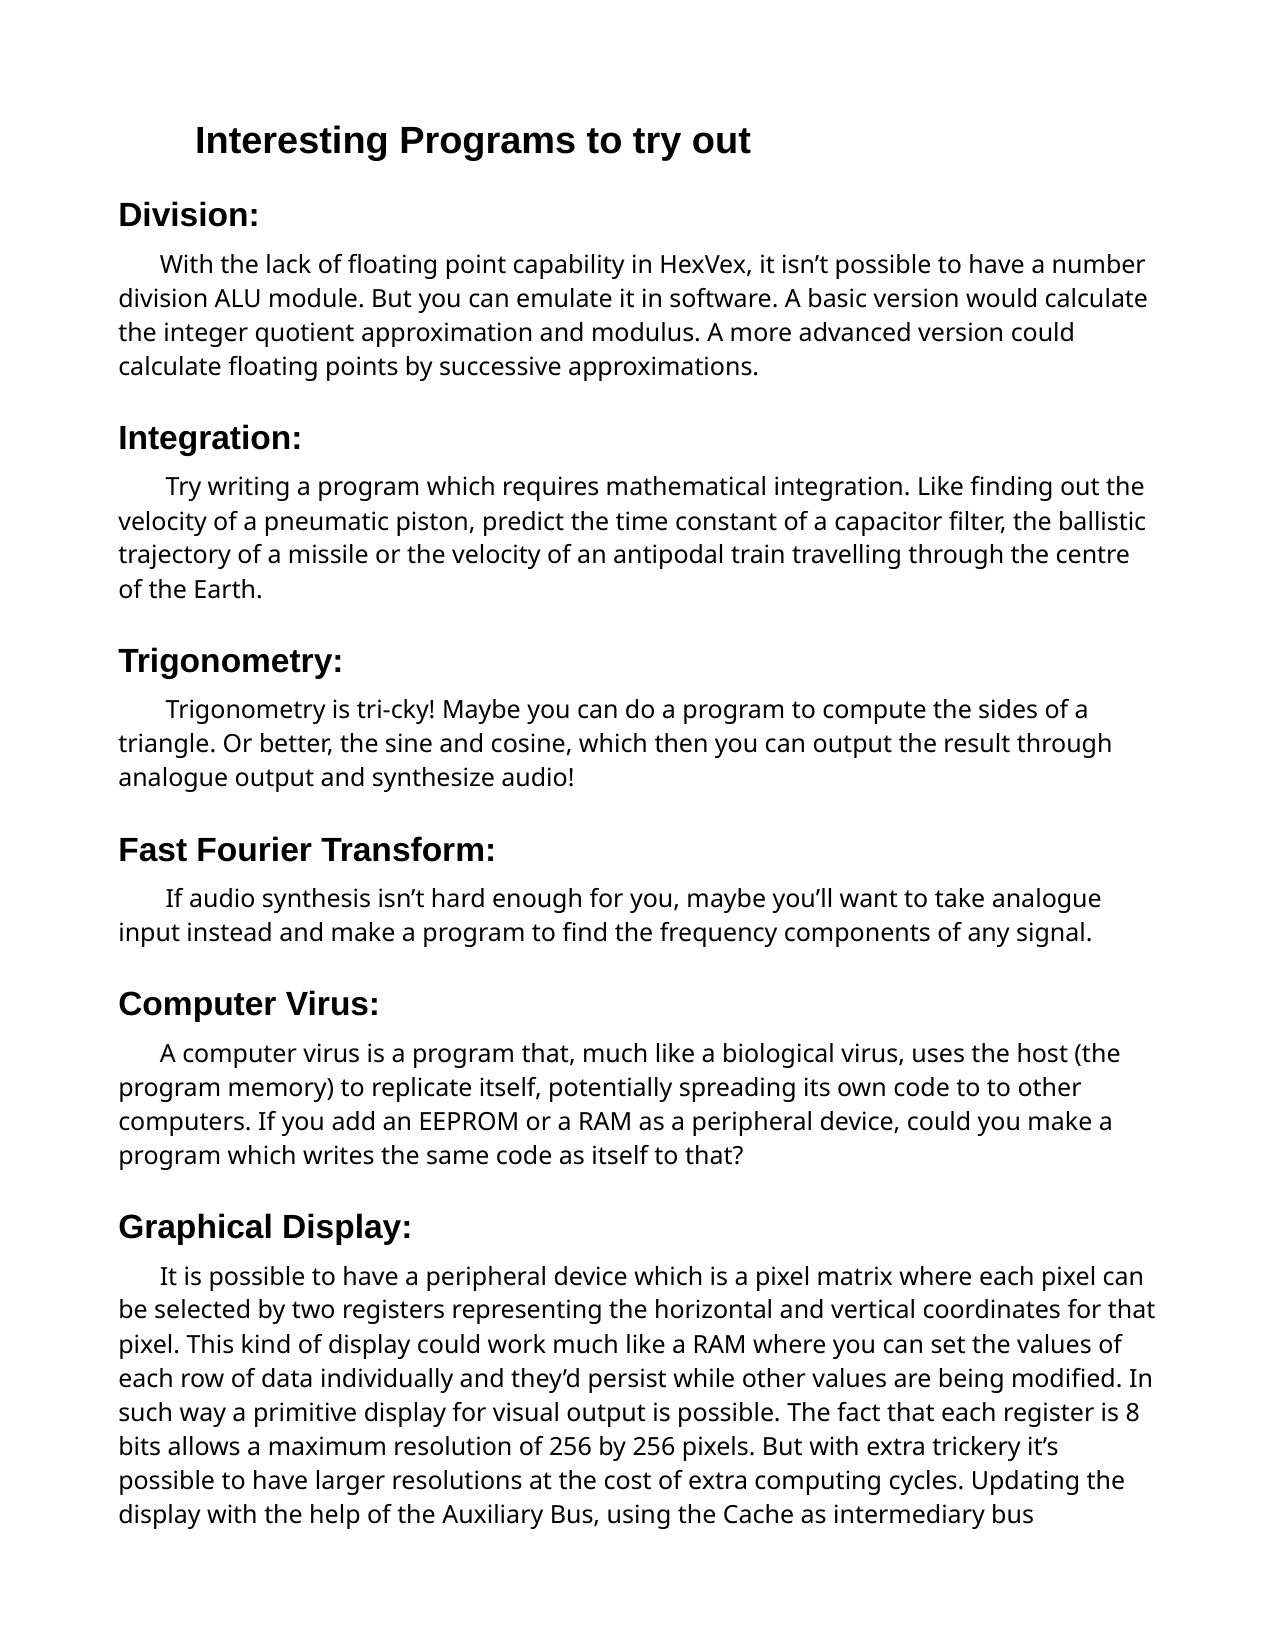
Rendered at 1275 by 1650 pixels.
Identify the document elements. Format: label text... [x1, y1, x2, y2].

subtitle Computer Virus: [118, 984, 1157, 1023]
text Trigonometry is tri-cky! Maybe you can do a program to compute the sides of a triangle. Or better, the sine and cosine, which then you can output the result through analogue output and synthesize audio! [118, 692, 1157, 794]
text Try writing a program which requires mathematical integration. Like finding out the velocity of a pneumatic piston, predict the time constant of a capacitor filter, the ballistic trajectory of a missile or the velocity of an antipodal train travelling through the centre of the Earth. [118, 469, 1157, 605]
subtitle Trigonometry: [118, 641, 1157, 679]
text It is possible to have a peripheral device which is a pixel matrix where each pixel can be selected by two registers representing the horizontal and vertical coordinates for that pixel. This kind of display could work much like a RAM where you can set the values of each row of data individually and they’d persist while other values are being modified. In such way a primitive display for visual output is possible. The fact that each register is 8 bits allows a maximum resolution of 256 by 256 pixels. But with extra trickery it’s possible to have larger resolutions at the cost of extra computing cycles. Updating the display with the help of the Auxiliary Bus, using the Cache as intermediary bus [118, 1258, 1157, 1531]
text With the lack of floating point capability in HexVex, it isn’t possible to have a number division ALU module. But you can emulate it in software. A basic version would calculate the integer quotient approximation and modulus. A more advanced version could calculate floating points by successive approximations. [118, 246, 1157, 382]
text A computer virus is a program that, much like a biological virus, uses the host (the program memory) to replicate itself, potentially spreading its own code to to other computers. If you add an EEPROM or a RAM as a peripheral device, could you make a program which writes the same code as itself to that? [118, 1035, 1157, 1172]
text If audio synthesis isn’t hard enough for you, maybe you’ll want to take analogue input instead and make a program to find the frequency components of any signal. [118, 881, 1157, 949]
subtitle Integration: [118, 418, 1157, 457]
subtitle Fast Fourier Transform: [118, 829, 1157, 868]
subtitle Interesting Programs to try out [118, 118, 1157, 162]
subtitle Division: [118, 195, 1157, 234]
subtitle Graphical Display: [118, 1207, 1157, 1246]
